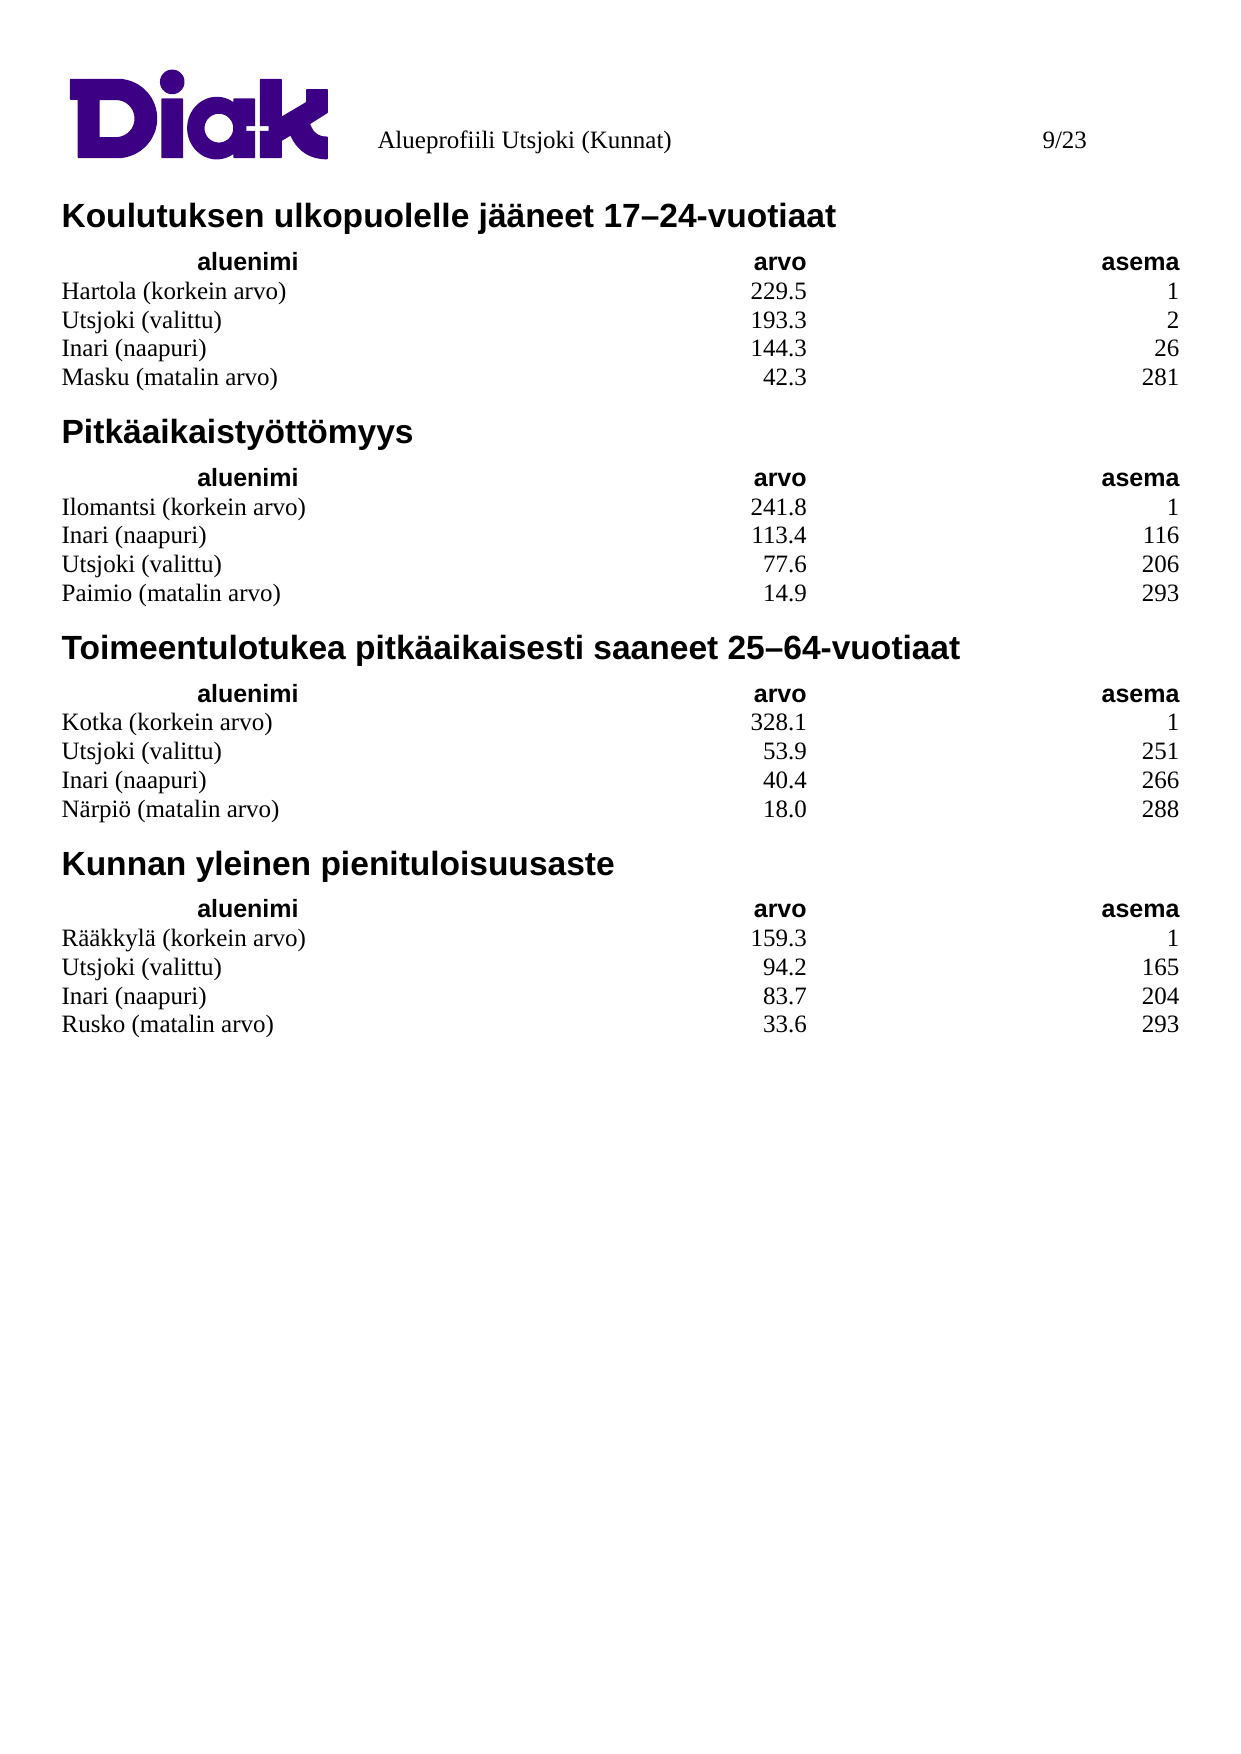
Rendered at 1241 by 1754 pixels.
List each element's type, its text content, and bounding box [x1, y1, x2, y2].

table_cell 288 [806, 794, 1179, 822]
table_header aluenimi [61, 895, 434, 923]
table_cell 26 [806, 334, 1179, 362]
table_cell 144.3 [434, 334, 806, 362]
table_cell 251 [806, 736, 1179, 765]
table_cell Utsjoki (valittu) [61, 305, 434, 333]
table_cell 42.3 [434, 362, 806, 391]
table_cell 328.1 [434, 708, 806, 736]
table_header arvo [434, 463, 806, 492]
table_cell Inari (naapuri) [61, 334, 434, 362]
table_cell Rääkkylä (korkein arvo) [61, 923, 434, 952]
table_cell 1 [806, 276, 1179, 305]
table_header aluenimi [61, 463, 434, 492]
table_cell Hartola (korkein arvo) [61, 276, 434, 305]
table_cell Utsjoki (valittu) [61, 549, 434, 578]
table_cell 229.5 [434, 276, 806, 305]
table_cell 266 [806, 765, 1179, 794]
table_cell Ilomantsi (korkein arvo) [61, 492, 434, 521]
table_cell 1 [806, 708, 1179, 736]
subtitle Toimeentulotukea pitkäaikaisesti saaneet 25–64-vuotiaat [61, 628, 1179, 666]
table_cell 113.4 [434, 521, 806, 549]
table_cell 204 [806, 981, 1179, 1009]
table_cell Inari (naapuri) [61, 981, 434, 1009]
table_cell 165 [806, 952, 1179, 981]
table_cell 53.9 [434, 736, 806, 765]
table_header asema [806, 247, 1179, 276]
table_cell 241.8 [434, 492, 806, 521]
table_cell 193.3 [434, 305, 806, 333]
table_cell 116 [806, 521, 1179, 549]
table_header aluenimi [61, 247, 434, 276]
table_cell 2 [806, 305, 1179, 333]
table_cell 159.3 [434, 923, 806, 952]
subtitle Kunnan yleinen pienituloisuusaste [61, 843, 1179, 882]
table_cell 40.4 [434, 765, 806, 794]
table_cell 293 [806, 578, 1179, 607]
table_header asema [806, 895, 1179, 923]
table_cell Närpiö (matalin arvo) [61, 794, 434, 822]
table_cell Masku (matalin arvo) [61, 362, 434, 391]
table_header arvo [434, 247, 806, 276]
table_cell 77.6 [434, 549, 806, 578]
table_cell 83.7 [434, 981, 806, 1009]
table_cell 18.0 [434, 794, 806, 822]
table_cell Inari (naapuri) [61, 765, 434, 794]
table_header aluenimi [61, 679, 434, 707]
table_header arvo [434, 895, 806, 923]
table_cell 293 [806, 1010, 1179, 1038]
table_cell Kotka (korkein arvo) [61, 708, 434, 736]
table_cell Paimio (matalin arvo) [61, 578, 434, 607]
table_cell 281 [806, 362, 1179, 391]
table_cell 94.2 [434, 952, 806, 981]
table_cell Utsjoki (valittu) [61, 952, 434, 981]
table_cell 14.9 [434, 578, 806, 607]
table_header asema [806, 463, 1179, 492]
subtitle Pitkäaikaistyöttömyys [61, 412, 1179, 451]
table_cell 1 [806, 492, 1179, 521]
table_cell Inari (naapuri) [61, 521, 434, 549]
table_cell Utsjoki (valittu) [61, 736, 434, 765]
subtitle Koulutuksen ulkopuolelle jääneet 17–24-vuotiaat [61, 196, 1179, 235]
table_cell Rusko (matalin arvo) [61, 1010, 434, 1038]
table_cell 206 [806, 549, 1179, 578]
table_cell 33.6 [434, 1010, 806, 1038]
table_header asema [806, 679, 1179, 707]
table_header arvo [434, 679, 806, 707]
table_cell 1 [806, 923, 1179, 952]
